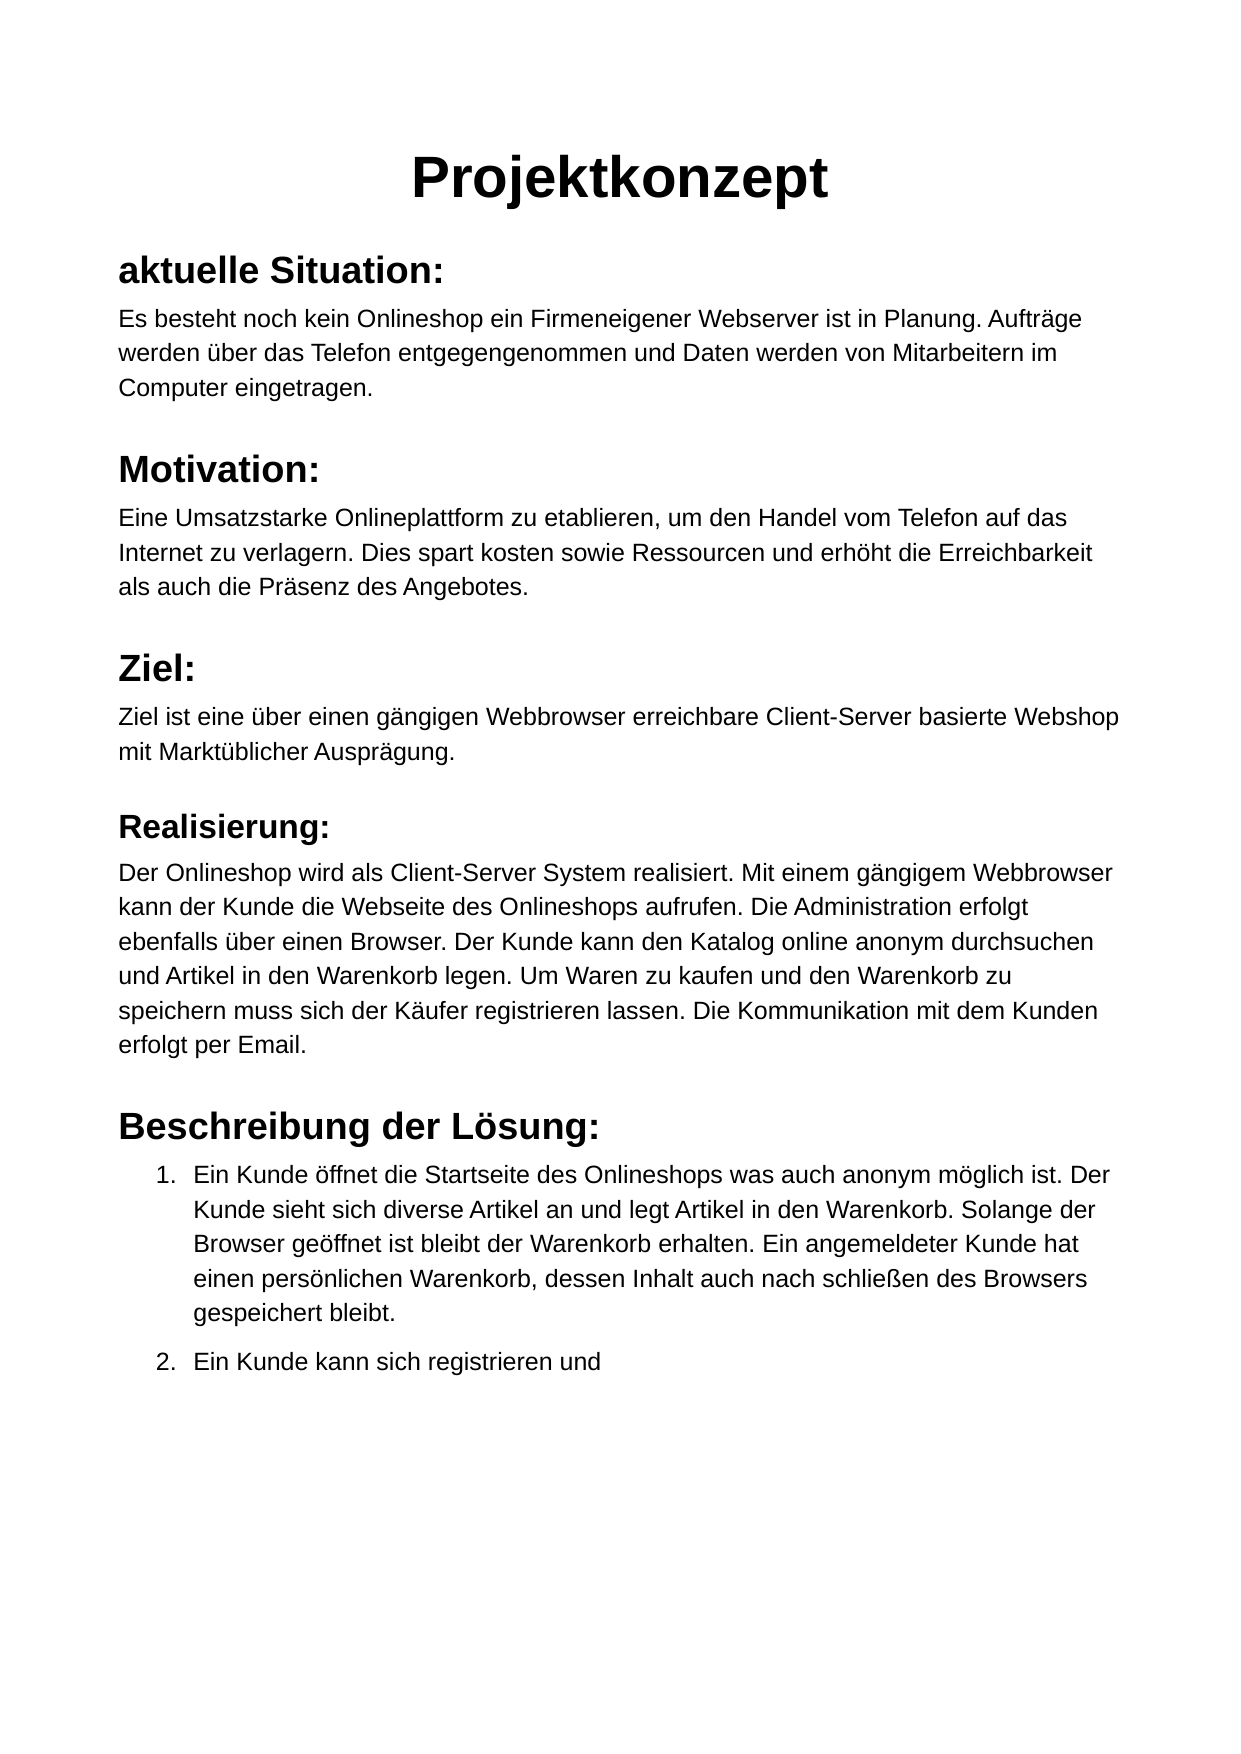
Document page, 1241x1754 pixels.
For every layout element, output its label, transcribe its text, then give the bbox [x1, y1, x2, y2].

text Eine Umsatzstarke Onlineplattform zu etablieren, um den Handel vom Telefon auf das Internet zu verlagern. Dies spart kosten sowie Ressourcen und erhöht die Erreichbarkeit als auch die Präsenz des Angebotes. [118, 503, 1122, 601]
text Ziel ist eine über einen gängigen Webbrowser erreichbare Client-Server basierte Webshop mit Marktüblicher Ausprägung. [118, 702, 1122, 765]
text Der Onlineshop wird als Client-Server System realisiert. Mit einem gängigem Webbrowser kann der Kunde die Webseite des Onlineshops aufrufen. Die Administration erfolgt ebenfalls über einen Browser. Der Kunde kann den Katalog online anonym durchsuchen und Artikel in den Warenkorb legen. Um Waren zu kaufen und den Warenkorb zu speichern muss sich der Käufer registrieren lassen. Die Kommunikation mit dem Kunden erfolgt per Email. [118, 858, 1122, 1059]
subtitle Ziel: [118, 646, 1122, 690]
title Projektkonzept [118, 143, 1122, 210]
subtitle Beschreibung der Lösung: [118, 1104, 1122, 1148]
text Es besteht noch kein Onlineshop ein Firmeneigener Webserver ist in Planung. Aufträge werden über das Telefon entgegengenommen und Daten werden von Mitarbeitern im Computer eingetragen. [118, 304, 1122, 402]
list Ein Kunde kann sich registrieren und [156, 1347, 1122, 1376]
subtitle Realisierung: [118, 807, 1122, 845]
list Ein Kunde öffnet die Startseite des Onlineshops was auch anonym möglich ist. Der Kunde sieht sich diverse Artikel an und legt Artikel in den Warenkorb. Solange der Browser geöffnet ist bleibt der Warenkorb erhalten. Ein angemeldeter Kunde hat einen persönlichen Warenkorb, dessen Inhalt auch nach schließen des Browsers gespeichert bleibt. [156, 1160, 1122, 1327]
subtitle aktuelle Situation: [118, 248, 1122, 291]
subtitle Motivation: [118, 447, 1122, 491]
